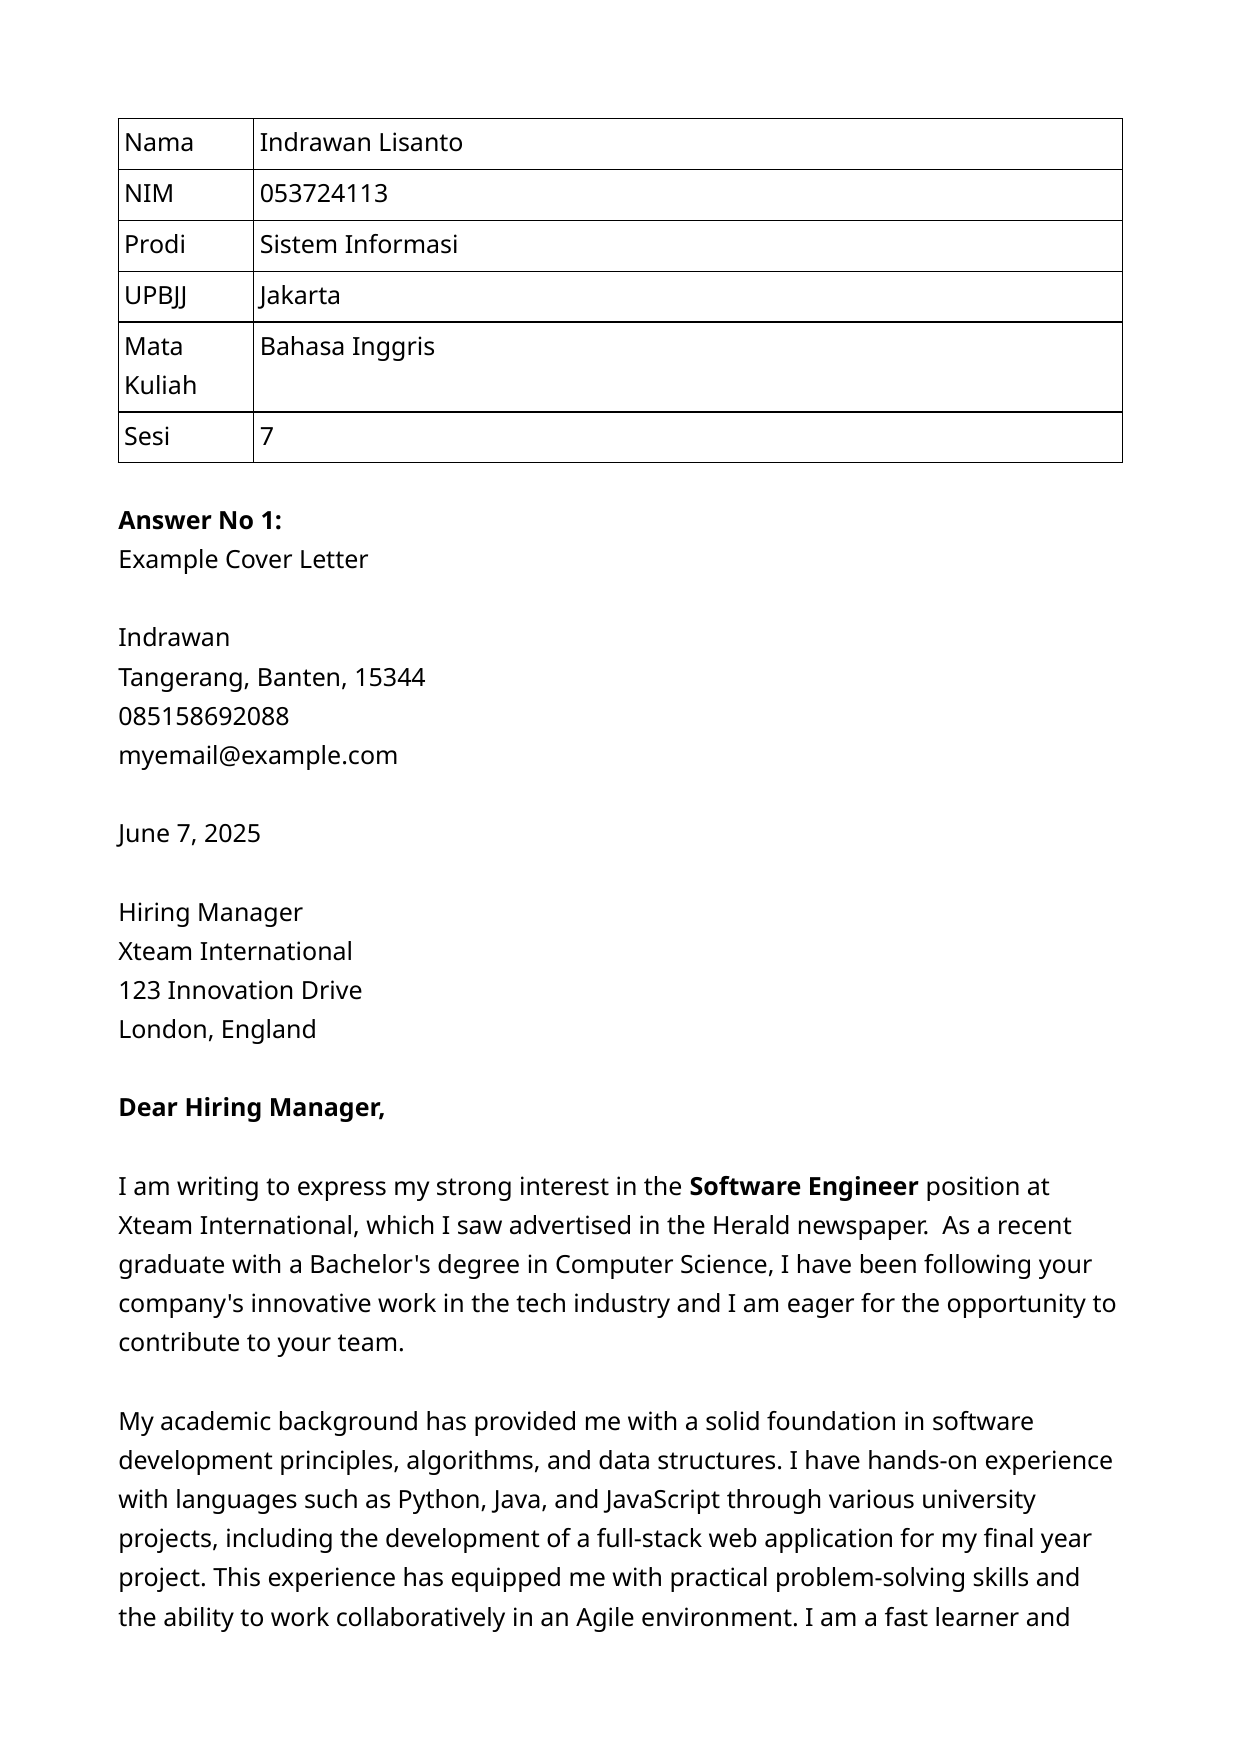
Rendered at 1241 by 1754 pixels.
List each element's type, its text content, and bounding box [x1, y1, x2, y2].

text Xteam International [118, 933, 1122, 967]
text myemail@example.com [118, 737, 1122, 772]
text Dear Hiring Manager, [118, 1090, 1122, 1124]
table_cell Bahasa Inggris [254, 323, 1122, 411]
table_cell Sesi [119, 413, 253, 462]
text My academic background has provided me with a solid foundation in software development principles, algorithms, and data structures. I have hands-on experience with languages such as Python, Java, and JavaScript through various university projects, including the development of a full-stack web application for my final year project. This experience has equipped me with practical problem-solving skills and the ability to work collaboratively in an Agile environment. I am a fast learner and [118, 1403, 1122, 1633]
text June 7, 2025 [118, 816, 1122, 850]
text Hiring Manager [118, 894, 1122, 928]
table_cell 053724113 [254, 170, 1122, 220]
table_cell Mata Kuliah [119, 323, 253, 411]
text Tangerang, Banten, 15344 [118, 659, 1122, 693]
text Answer No 1: [118, 502, 1122, 537]
table_cell Prodi [119, 221, 253, 271]
table_cell NIM [119, 170, 253, 220]
table_header Indrawan Lisanto [254, 119, 1122, 169]
table_cell UPBJJ [119, 272, 253, 321]
text London, England [118, 1012, 1122, 1046]
table_cell Jakarta [254, 272, 1122, 321]
text I am writing to express my strong interest in the Software Engineer position at Xteam International, which I saw advertised in the Herald newspaper. As a recent graduate with a Bachelor's degree in Computer Science, I have been following your company's innovative work in the tech industry and I am eager for the opportunity to contribute to your team. [118, 1168, 1122, 1359]
text 123 Innovation Drive [118, 972, 1122, 1007]
table_cell Sistem Informasi [254, 221, 1122, 271]
text Example Cover Letter Indrawan [118, 542, 1122, 654]
text 085158692088 [118, 698, 1122, 732]
table_cell 7 [254, 413, 1122, 462]
table_header Nama [119, 119, 253, 169]
